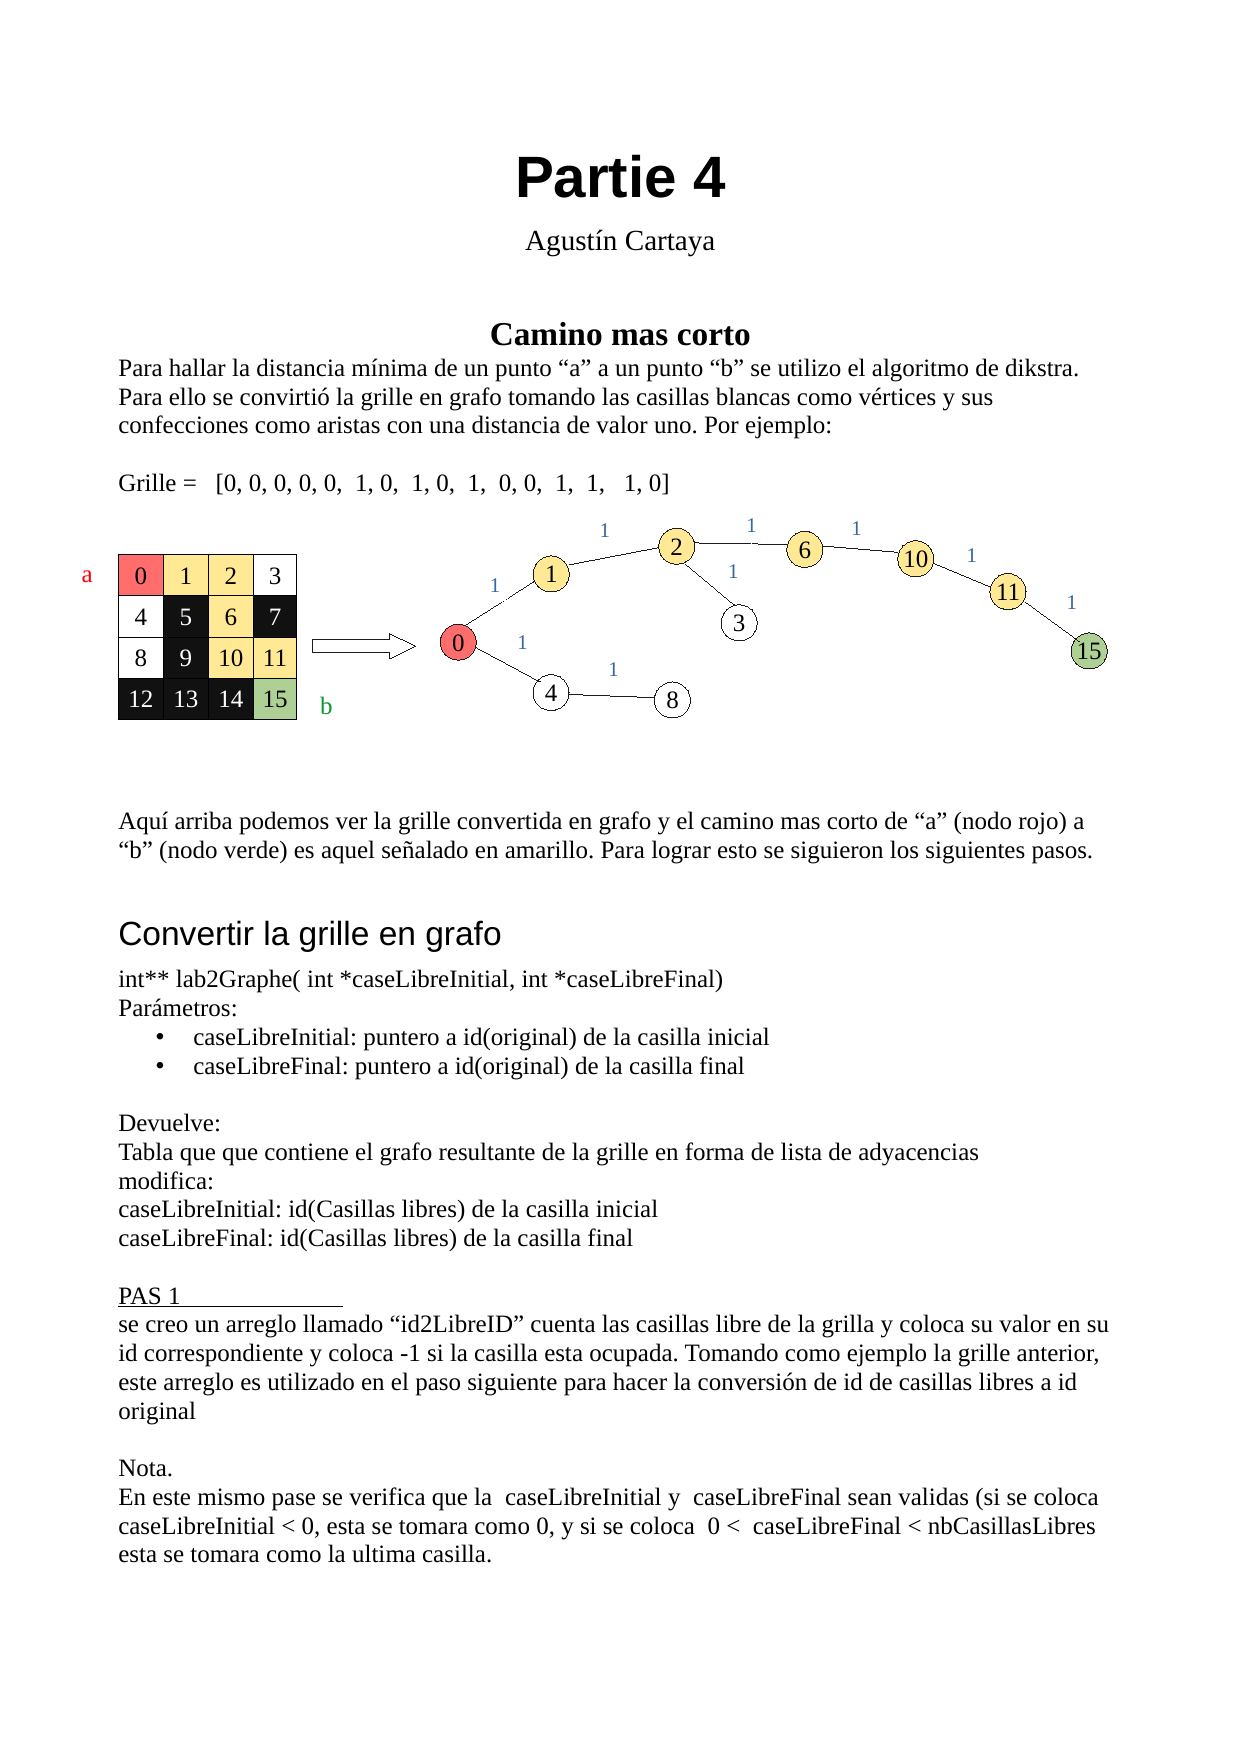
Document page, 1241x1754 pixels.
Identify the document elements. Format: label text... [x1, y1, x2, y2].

text caseLibreInitial: id(Casillas libres) de la casilla inicial [118, 1194, 1122, 1223]
subtitle Convertir la grille en grafo [118, 913, 1122, 952]
table_header 1 [164, 555, 208, 595]
table_header 3 [254, 555, 296, 595]
text Nota. [118, 1453, 1122, 1482]
text Devuelve: [118, 1108, 1122, 1137]
table_cell 8 [119, 638, 163, 678]
table_header 2 [209, 555, 253, 595]
table_cell 10 [209, 638, 253, 678]
list caseLibreFinal: puntero a id(original) de la casilla final [156, 1051, 1122, 1079]
text PAS 1 [118, 1281, 1122, 1309]
list caseLibreInitial: puntero a id(original) de la casilla inicial [156, 1022, 1122, 1051]
text En este mismo pase se verifica que la caseLibreInitial y caseLibreFinal sean validas (si se coloca caseLibreInitial < 0, esta se tomara como 0, y si se coloca 0 < caseLibreFinal < nbCasillasLibres esta se tomara como la ultima casilla. [118, 1482, 1122, 1568]
text Camino mas corto [118, 314, 1122, 353]
text Para hallar la distancia mínima de un punto “a” a un punto “b” se utilizo el algoritmo de dikstra. Para ello se convirtió la grille en grafo tomando las casillas blancas como vértices y sus confecciones como aristas con una distancia de valor uno. Por ejemplo: [118, 353, 1122, 439]
text Aquí arriba podemos ver la grille convertida en grafo y el camino mas corto de “a” (nodo rojo) a “b” (nodo verde) es aquel señalado en amarillo. Para lograr esto se siguieron los siguientes pasos. [118, 806, 1122, 864]
text se creo un arreglo llamado “id2LibreID” cuenta las casillas libre de la grilla y coloca su valor en su id correspondiente y coloca -1 si la casilla esta ocupada. Tomando como ejemplo la grille anterior, este arreglo es utilizado en el paso siguiente para hacer la conversión de id de casillas libres a id original [118, 1309, 1122, 1424]
table_header 0 [119, 555, 163, 595]
table_cell 15 [254, 679, 296, 719]
text int** lab2Graphe( int *caseLibreInitial, int *caseLibreFinal) [118, 964, 1122, 993]
table_cell 9 [164, 638, 208, 678]
text Parámetros: [118, 993, 1122, 1022]
table_cell 11 [254, 638, 296, 678]
table_cell 6 [209, 596, 253, 637]
table_cell 13 [164, 679, 208, 719]
table_cell 14 [209, 679, 253, 719]
text modifica: [118, 1166, 1122, 1194]
text Tabla que que contiene el grafo resultante de la grille en forma de lista de adyacencias [118, 1137, 1122, 1166]
text caseLibreFinal: id(Casillas libres) de la casilla final [118, 1223, 1122, 1252]
table_cell 12 [119, 679, 163, 719]
table_cell 5 [164, 596, 208, 637]
text Grille = [0, 0, 0, 0, 0, 1, 0, 1, 0, 1, 0, 0, 1, 1, 1, 0] [118, 468, 1122, 497]
table_cell 4 [119, 596, 163, 637]
table_cell 7 [254, 596, 296, 637]
text Agustín Cartaya [177, 223, 1063, 256]
title Partie 4 [118, 143, 1122, 210]
